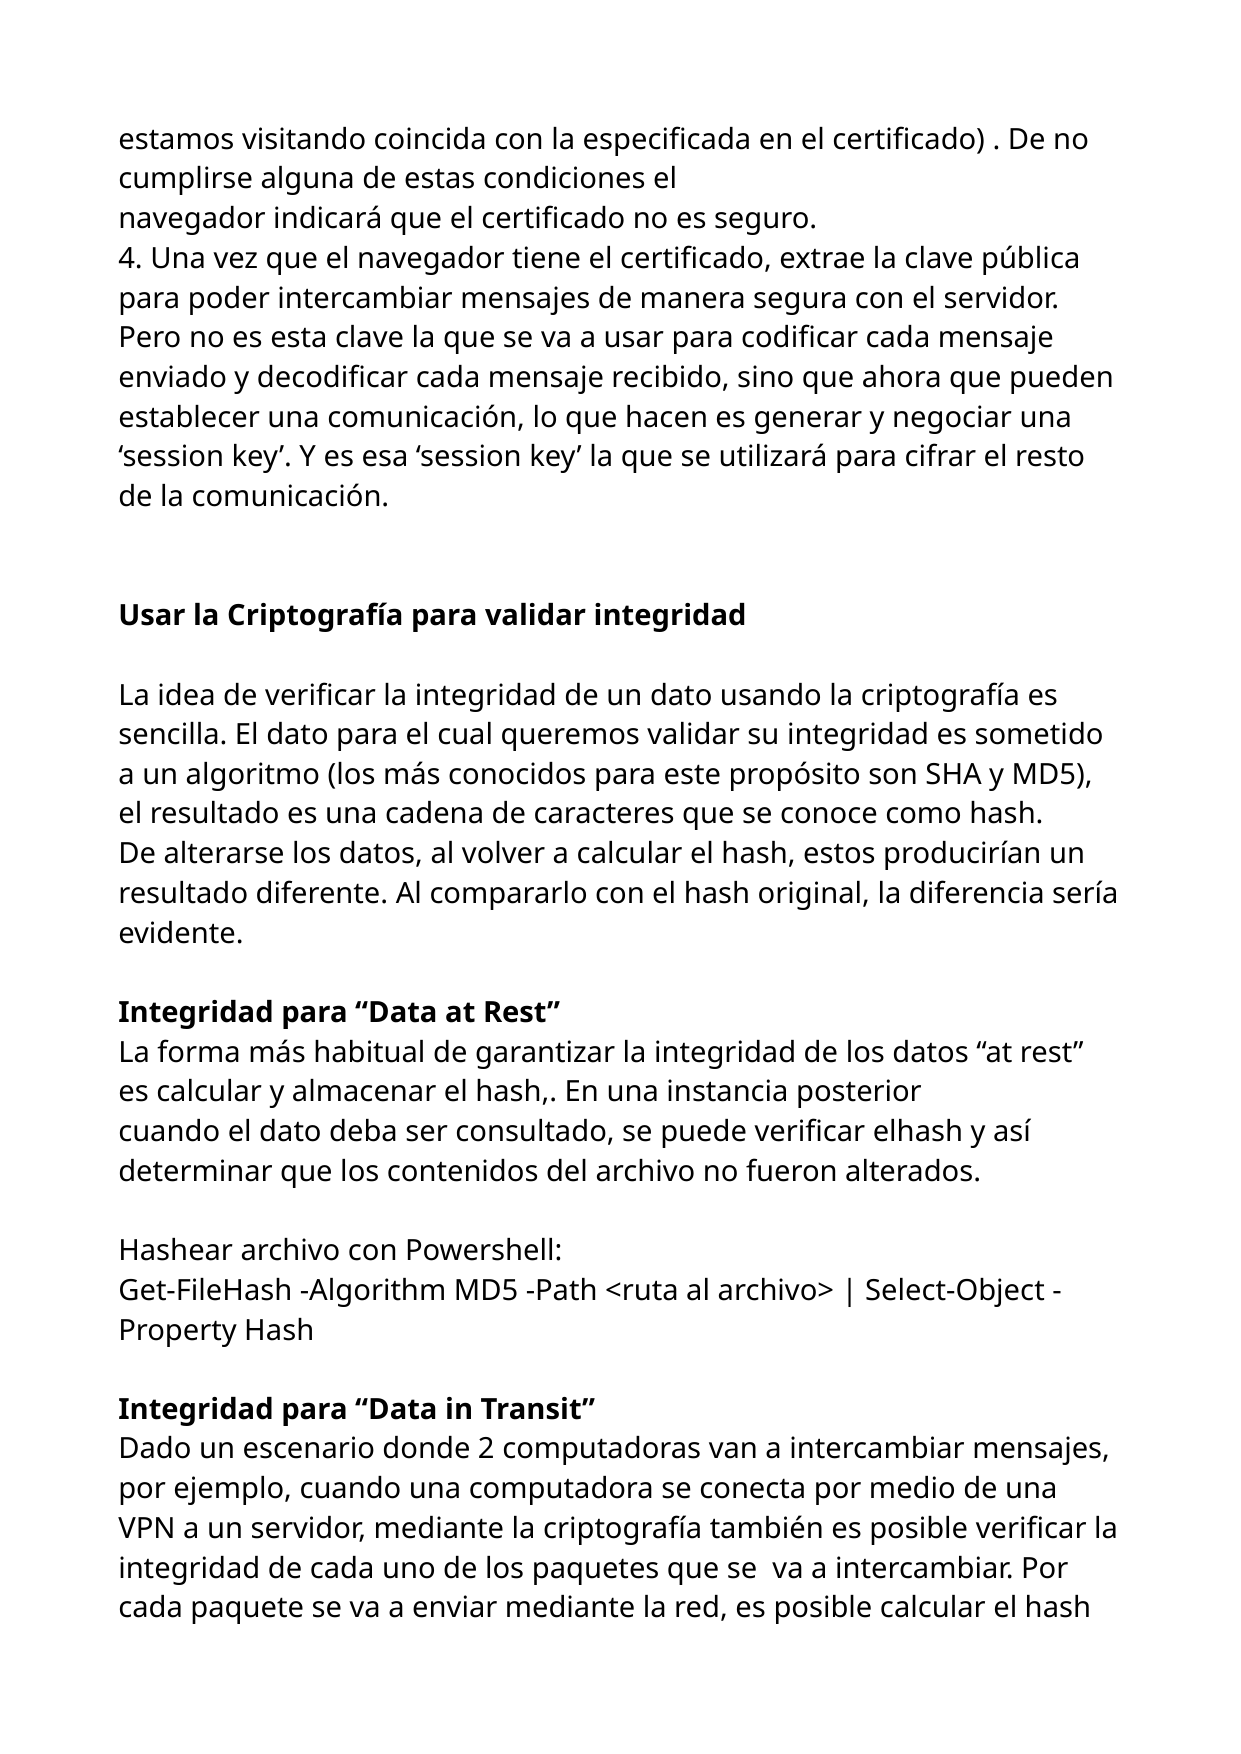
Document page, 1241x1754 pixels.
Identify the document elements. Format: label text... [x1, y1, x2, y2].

text 4. Una vez que el navegador tiene el certificado, extrae la clave pública para poder intercambiar mensajes de manera segura con el servidor. Pero no es esta clave la que se va a usar para codificar cada mensaje enviado y decodificar cada mensaje recibido, sino que ahora que pueden establecer una comunicación, lo que hacen es generar y negociar una ‘session key’. Y es esa ‘session key’ la que se utilizará para cifrar el resto de la comunicación. [118, 237, 1122, 515]
text Integridad para “Data at Rest” [118, 991, 1122, 1031]
text Dado un escenario donde 2 computadoras van a intercambiar mensajes, por ejemplo, cuando una computadora se conecta por medio de una VPN a un servidor, mediante la criptografía también es posible verificar la integridad de cada uno de los paquetes que se va a intercambiar. Por cada paquete se va a enviar mediante la red, es posible calcular el hash [118, 1428, 1122, 1626]
text Get-FileHash -Algorithm MD5 -Path <ruta al archivo> | Select-Object -Property Hash [118, 1269, 1122, 1348]
text cuando el dato deba ser consultado, se puede verificar elhash y así determinar que los contenidos del archivo no fueron alterados. [118, 1110, 1122, 1190]
text De alterarse los datos, al volver a calcular el hash, estos producirían un resultado diferente. Al compararlo con el hash original, la diferencia sería evidente. [118, 832, 1122, 952]
text La idea de verificar la integridad de un dato usando la criptografía es sencilla. El dato para el cual queremos validar su integridad es sometido a un algoritmo (los más conocidos para este propósito son SHA y MD5), el resultado es una cadena de caracteres que se conoce como hash. [118, 674, 1122, 832]
text Hashear archivo con Powershell: [118, 1229, 1122, 1269]
text estamos visitando coincida con la especificada en el certificado) . De no cumplirse alguna de estas condiciones el [118, 118, 1122, 197]
text Usar la Criptografía para validar integridad [118, 594, 1122, 634]
text La forma más habitual de garantizar la integridad de los datos “at rest” es calcular y almacenar el hash,. En una instancia posterior [118, 1031, 1122, 1110]
text Integridad para “Data in Transit” [118, 1388, 1122, 1428]
text navegador indicará que el certificado no es seguro. [118, 197, 1122, 237]
